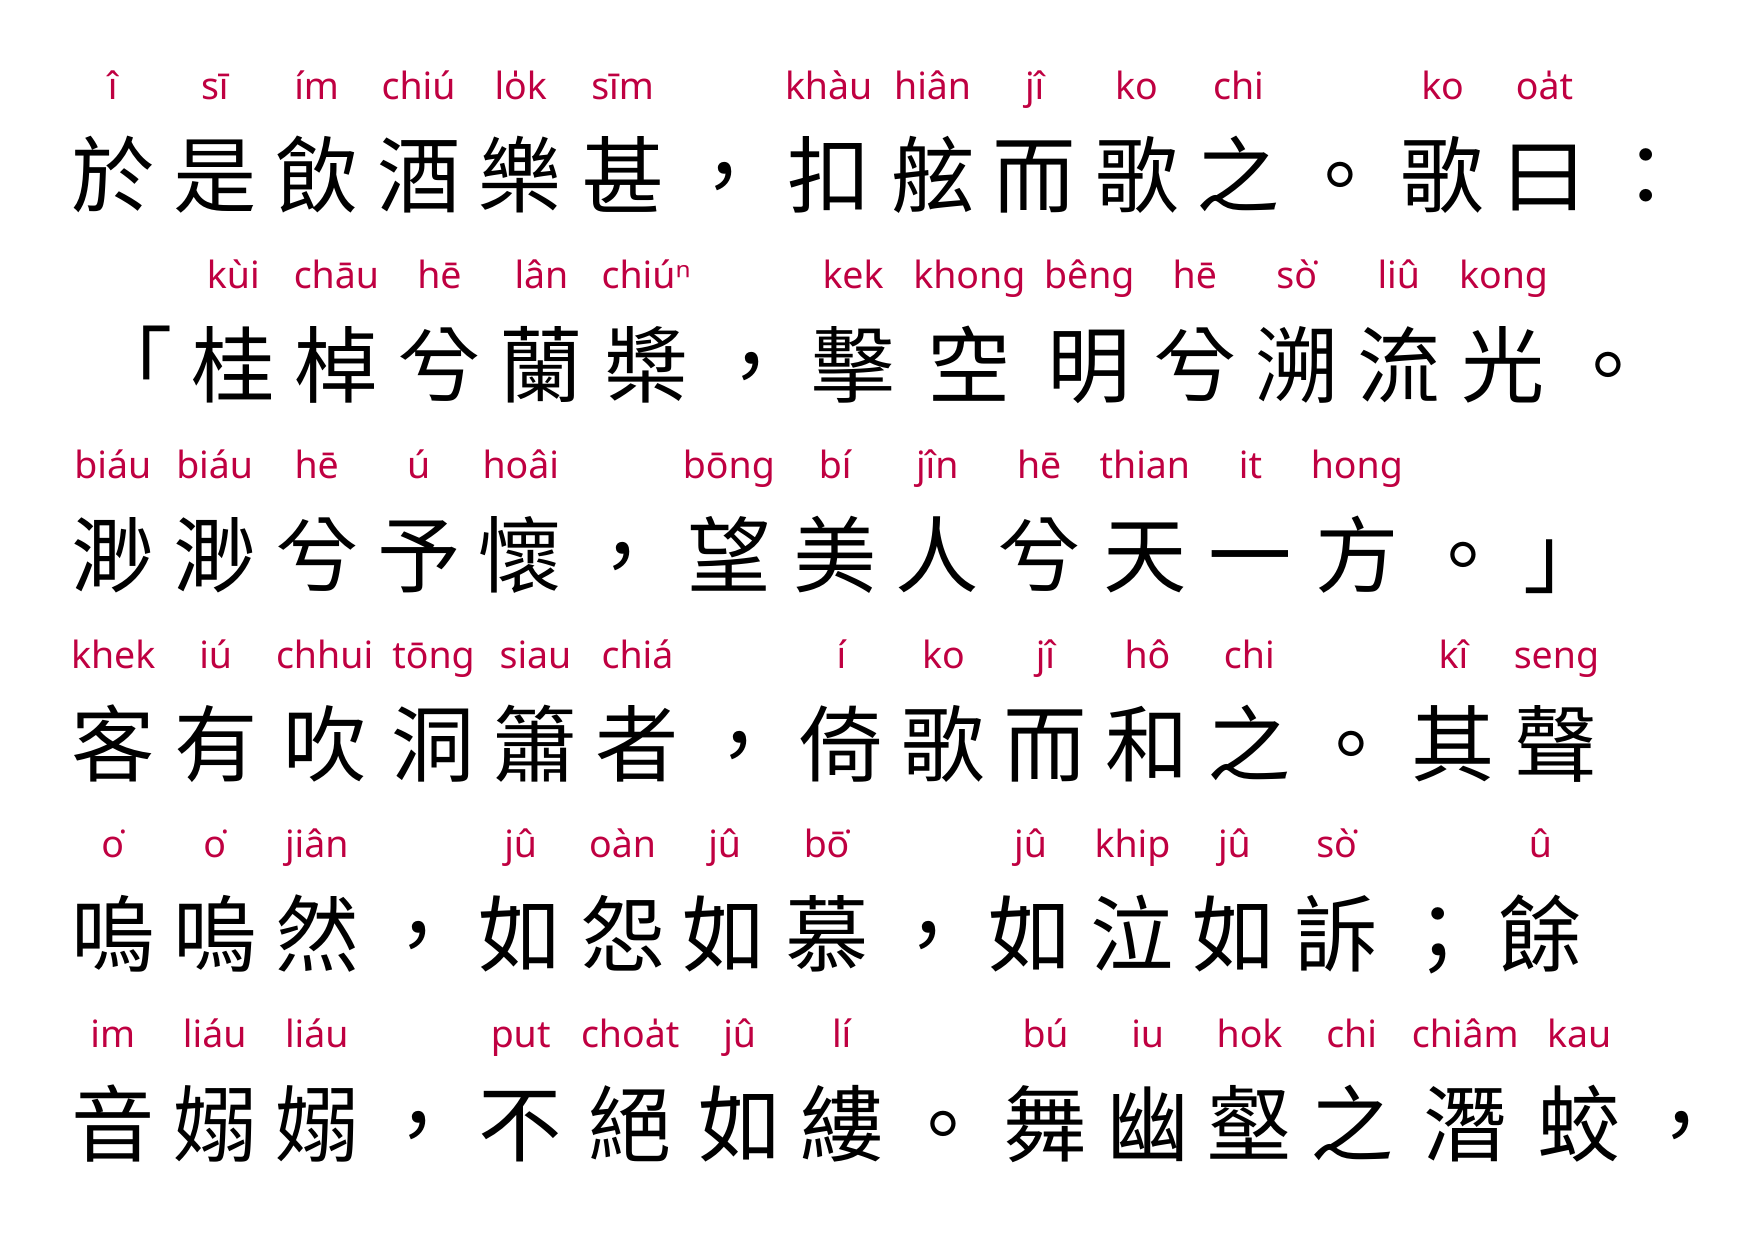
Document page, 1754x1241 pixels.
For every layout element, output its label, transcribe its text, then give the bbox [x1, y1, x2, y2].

text 於î 是sī 飲ím 酒chiú 樂lo̍k 甚sīm ， 扣khàu 舷hiân 而jî 歌ko 󠇡之chi 。 歌ko 󠇡曰oa̍t ： 「 桂kùi 棹chāu 兮hē 蘭lân 槳chiúⁿ ， 擊kek 空khong 󠇡明bêng 兮hē 溯sò͘ 流liû 󠇡光kong 。 渺biáu 渺biáu 兮hē 予ú 懷hoâi ， 望bōng 󠇡美bí 人jîn 󠇡兮hē 天thian 󠇡一it 󠇡方hong 。 」 客khek 󠇡有iú 󠇡吹chhui 󠇢洞tōng 簫siau 者chiá ， 倚í 󠇡歌ko 󠇡而jî 和hô 之chi 。 其kî 聲seng 󠇡嗚o͘ 嗚o͘ 然jiân ， 如jû 怨oàn 如jû 慕bō͘ ， 如jû 泣khip 如jû 訴sò͘ ； 餘û 音im 嫋liáu 嫋liáu ， 不put 絕choa̍t 如jû 縷lí 。 舞bú 幽iu 壑hok 之chi 潛chiâm 蛟kau ， 泣khip 孤ko͘ 舟chiu 之chi 嫠lî 婦hū 。 [71, 59, 1665, 1179]
